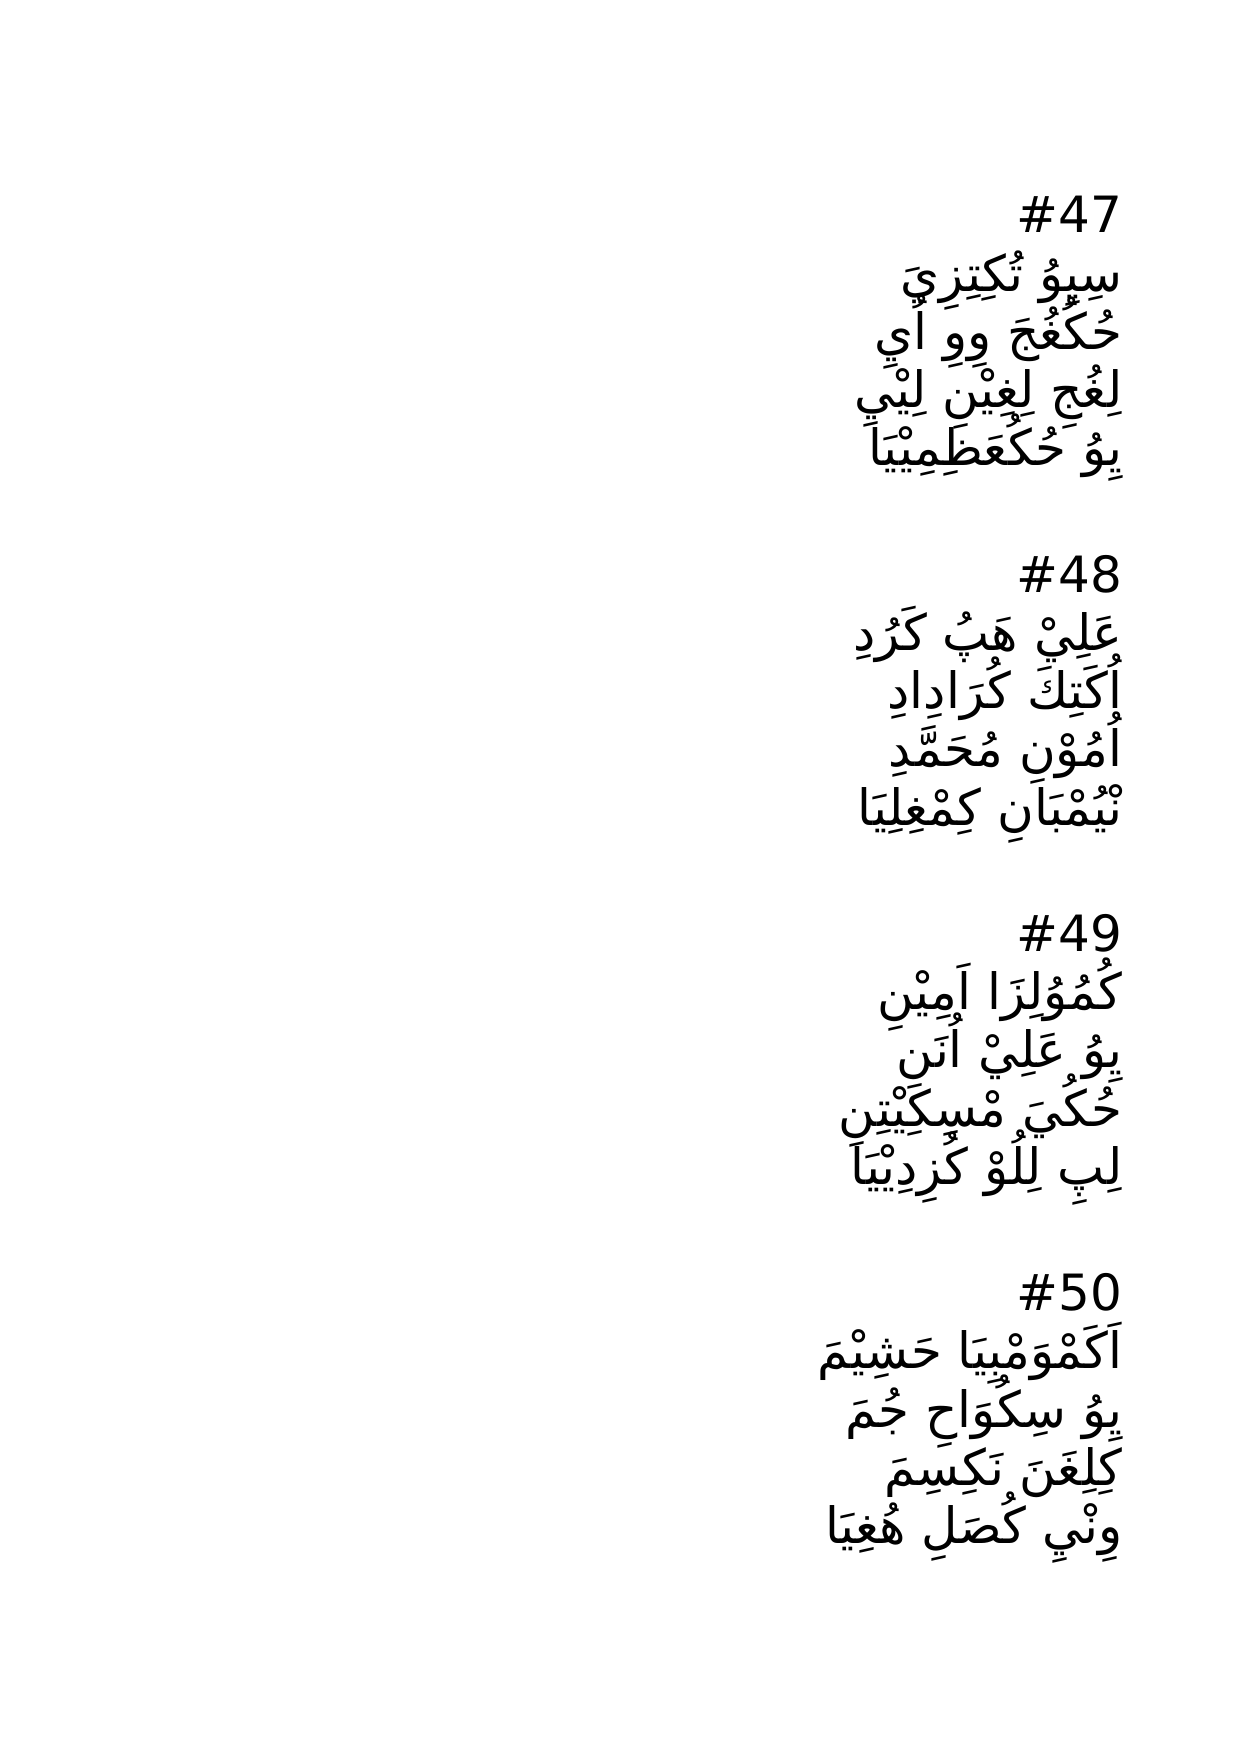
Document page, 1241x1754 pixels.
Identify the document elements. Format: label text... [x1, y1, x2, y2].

text اُكَتِكَ كُرَادِادِ [118, 662, 1122, 720]
text يِوُ سِكُوَاحِ جُمَ [118, 1381, 1122, 1439]
text #49 [118, 905, 1122, 963]
text كُمُوُلِزَا اَمِيْنِ [118, 963, 1122, 1021]
text حُكُغُجَ وِوِ اُيِ [118, 303, 1122, 361]
text #47 [118, 186, 1122, 244]
text اُمُوْنِ مُحَمَّدِ [118, 720, 1122, 778]
text يِوُ عَلِيْ اُنَنِ [118, 1021, 1122, 1079]
text اَكَمْوَمْبِيَا حَشِيْمَ [118, 1322, 1122, 1381]
text حُكُيَ مْسِكِيْتِنِ [118, 1079, 1122, 1138]
text نْيُمْبَانِ كِمْغِلِيَا [118, 778, 1122, 837]
text سِيِوُ تُكِتِزِيَ [118, 244, 1122, 303]
text لِپِ لِلُوْ كُزِدِيْيَا [118, 1138, 1122, 1196]
text يِوُ حُكُعَظِمِيْيَا [118, 419, 1122, 477]
text لِغُجِ لِغِيْنِ لِيْيِ [118, 361, 1122, 419]
text وِنْيِ كُصَلِ هُغِيَا [118, 1497, 1122, 1555]
text كِلِغَنَ نَكِسِمَ [118, 1439, 1122, 1497]
text #50 [118, 1264, 1122, 1322]
text عَلِيْ هَپُ كَرُدِ [118, 604, 1122, 662]
text #48 [118, 546, 1122, 604]
